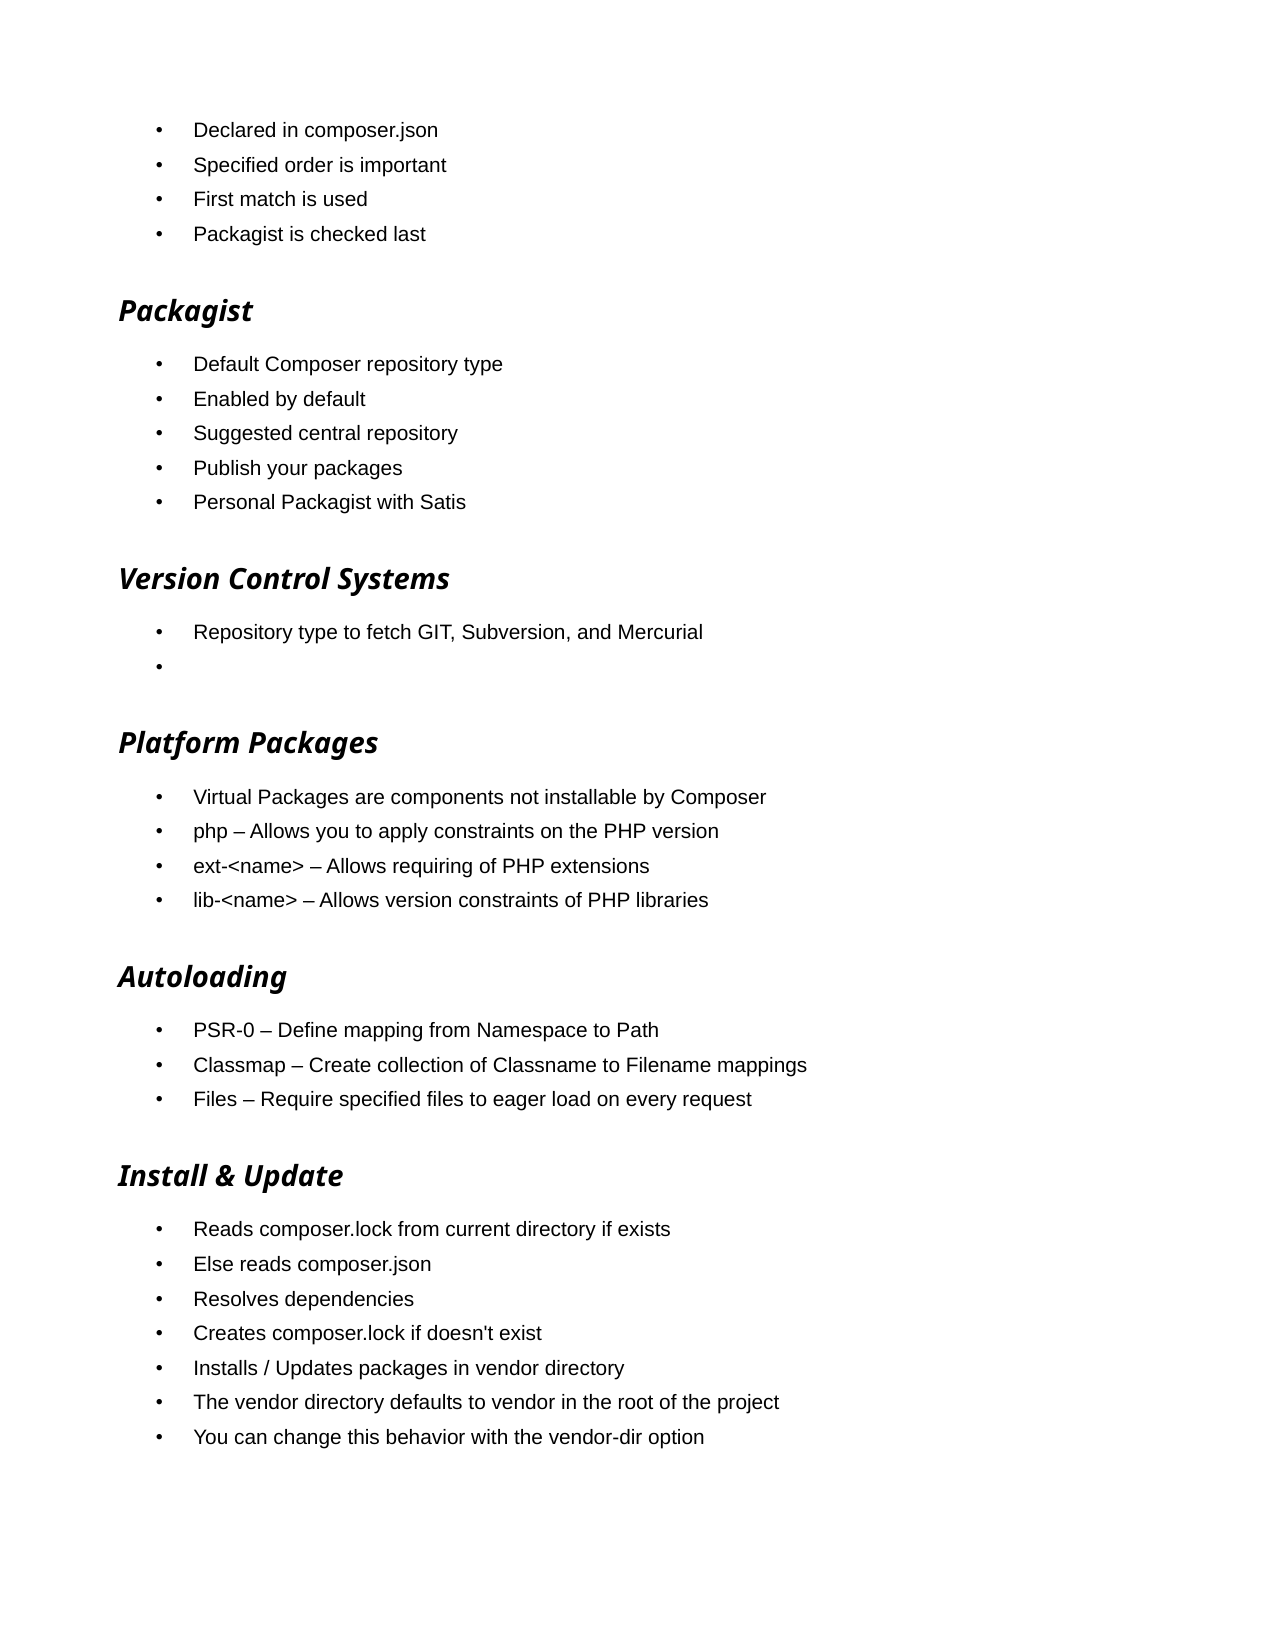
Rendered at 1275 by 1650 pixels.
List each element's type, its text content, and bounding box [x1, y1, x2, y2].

list Publish your packages [156, 456, 1157, 479]
list Specified order is important [156, 153, 1157, 177]
subtitle Packagist [118, 290, 1157, 330]
list ext-<name> – Allows requiring of PHP extensions [156, 854, 1157, 878]
list lib-<name> – Allows version constraints of PHP libraries [156, 888, 1157, 912]
list Repository type to fetch GIT, Subversion, and Mercurial [156, 620, 1157, 644]
list Resolves dependencies [156, 1286, 1157, 1310]
list First match is used [156, 187, 1157, 211]
subtitle Platform Packages [118, 723, 1157, 762]
list Packagist is checked last [156, 222, 1157, 246]
subtitle Install & Update [118, 1155, 1157, 1195]
list Declared in composer.json [156, 118, 1157, 142]
list The vendor directory defaults to vendor in the root of the project [156, 1390, 1157, 1414]
list Reads composer.lock from current directory if exists [156, 1217, 1157, 1241]
list Files – Require specified files to eager load on every request [156, 1087, 1157, 1111]
list Virtual Packages are components not installable by Composer [156, 784, 1157, 808]
subtitle Autoloading [118, 956, 1157, 996]
list Classmap – Create collection of Classname to Filename mappings [156, 1053, 1157, 1077]
list You can change this behavior with the vendor-dir option [156, 1425, 1157, 1449]
list Suggested central repository [156, 421, 1157, 445]
list PSR-0 – Define mapping from Namespace to Path [156, 1018, 1157, 1042]
subtitle Version Control Systems [118, 558, 1157, 598]
list php – Allows you to apply constraints on the PHP version [156, 819, 1157, 843]
list Creates composer.lock if doesn't exist [156, 1321, 1157, 1345]
list Enabled by default [156, 386, 1157, 410]
list Else reads composer.json [156, 1252, 1157, 1276]
list Installs / Updates packages in vendor directory [156, 1356, 1157, 1379]
list Default Composer repository type [156, 352, 1157, 376]
list Personal Packagist with Satis [156, 490, 1157, 514]
